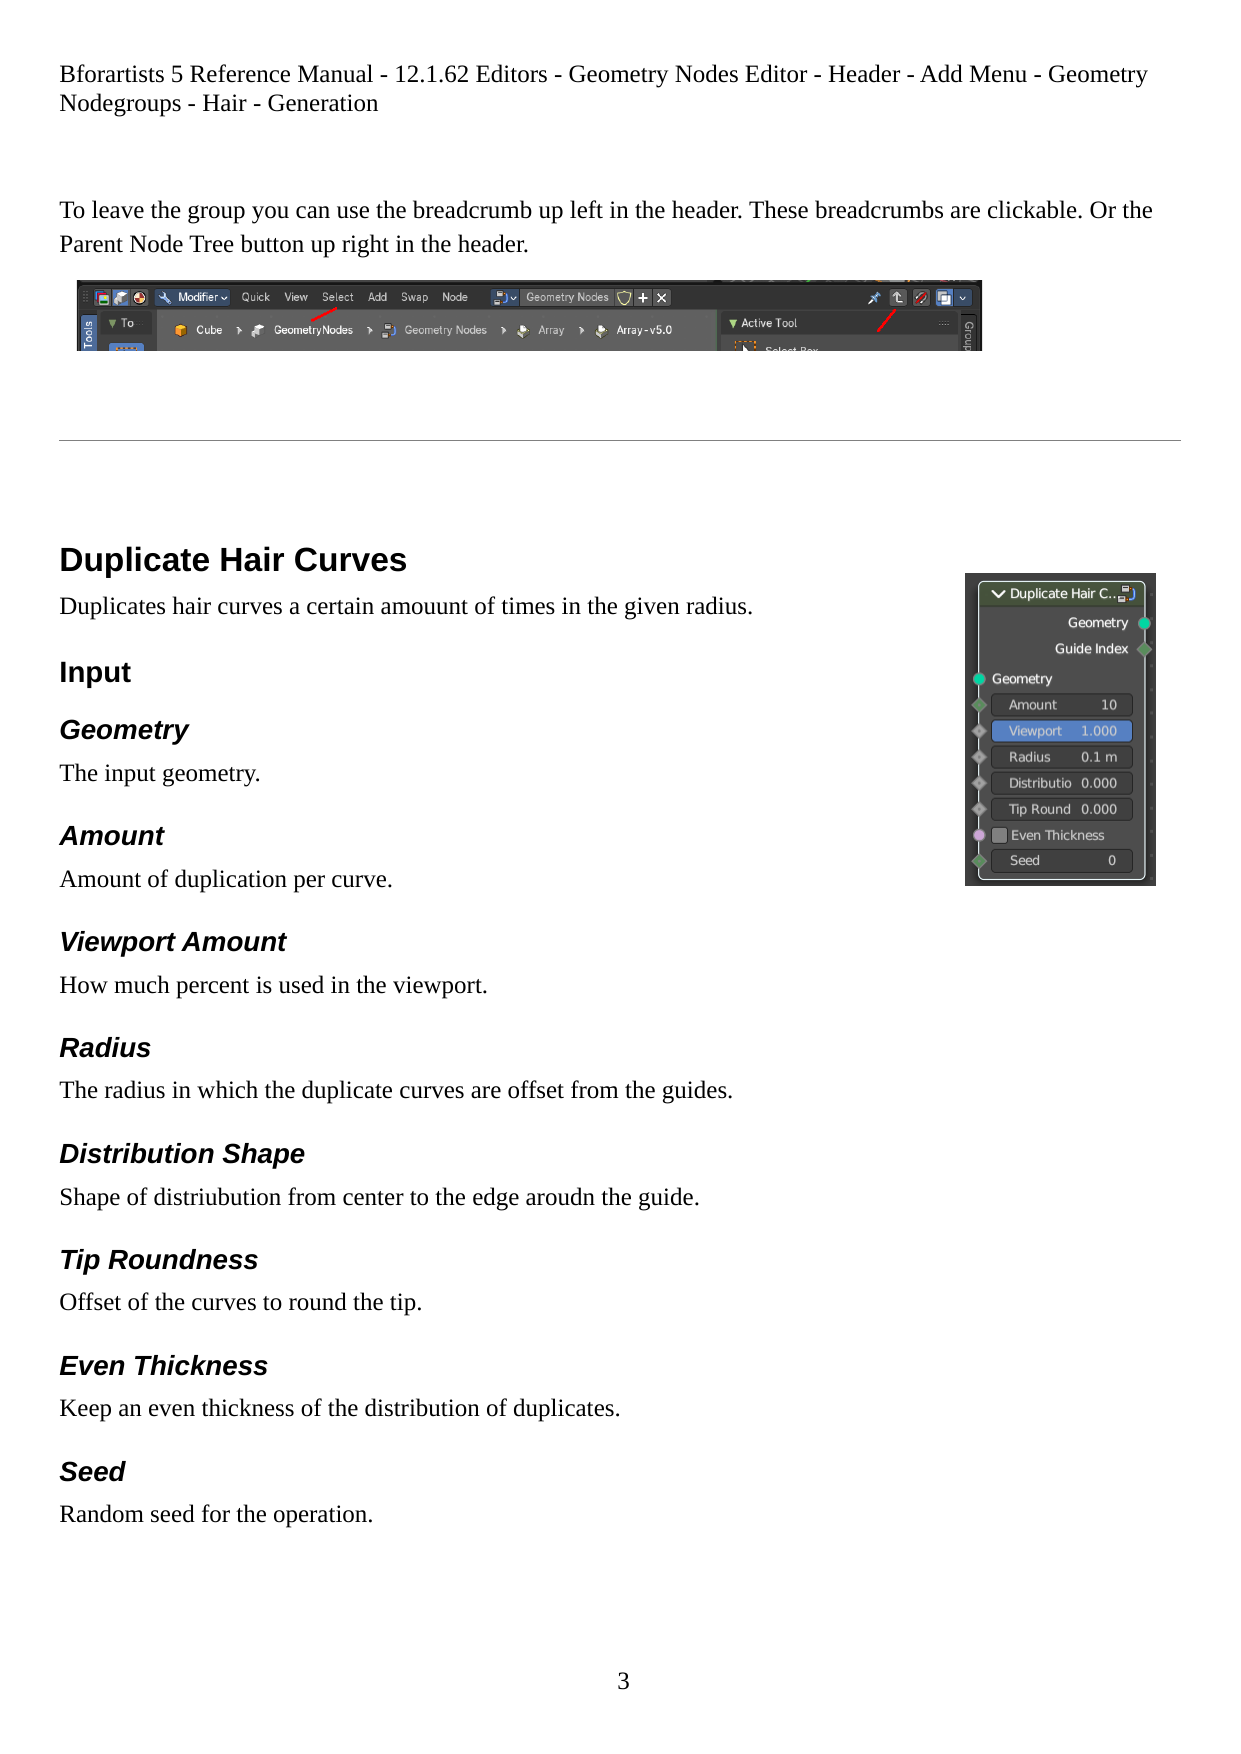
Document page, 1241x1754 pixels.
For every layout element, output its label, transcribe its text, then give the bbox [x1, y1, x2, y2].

subtitle Geometry [59, 713, 965, 745]
text [1156, 758, 1181, 787]
text How much percent is used in the viewport. [59, 970, 1181, 998]
subtitle [1156, 655, 1181, 688]
subtitle Radius [59, 1031, 1181, 1063]
subtitle Seed [59, 1455, 1181, 1487]
text Shape of distriubution from center to the edge aroudn the guide. [59, 1182, 1181, 1210]
subtitle Input [59, 655, 965, 688]
text The radius in which the duplicate curves are offset from the guides. [59, 1076, 1181, 1104]
subtitle Amount [59, 819, 965, 851]
subtitle [1156, 713, 1181, 745]
subtitle Tip Roundness [59, 1243, 1181, 1275]
subtitle Viewport Amount [59, 925, 1181, 957]
picture [76, 280, 983, 351]
text Offset of the curves to round the tip. [59, 1287, 1181, 1316]
picture [965, 573, 1156, 886]
subtitle [1156, 819, 1181, 851]
text Duplicates hair curves a certain amouunt of times in the given radius. [59, 591, 965, 620]
text Amount of duplication per curve. [59, 864, 1181, 892]
text Keep an even thickness of the distribution of duplicates. [59, 1393, 1181, 1422]
subtitle Distribution Shape [59, 1137, 1181, 1169]
text The input geometry. [59, 758, 965, 787]
text Random seed for the operation. [59, 1499, 1181, 1528]
subtitle Even Thickness [59, 1349, 1181, 1381]
text To leave the group you can use the breadcrumb up left in the header. These breadcrumbs are clickable. Or the Parent Node Tree button up right in the header. [59, 195, 1181, 258]
subtitle Duplicate Hair Curves [59, 540, 1181, 578]
